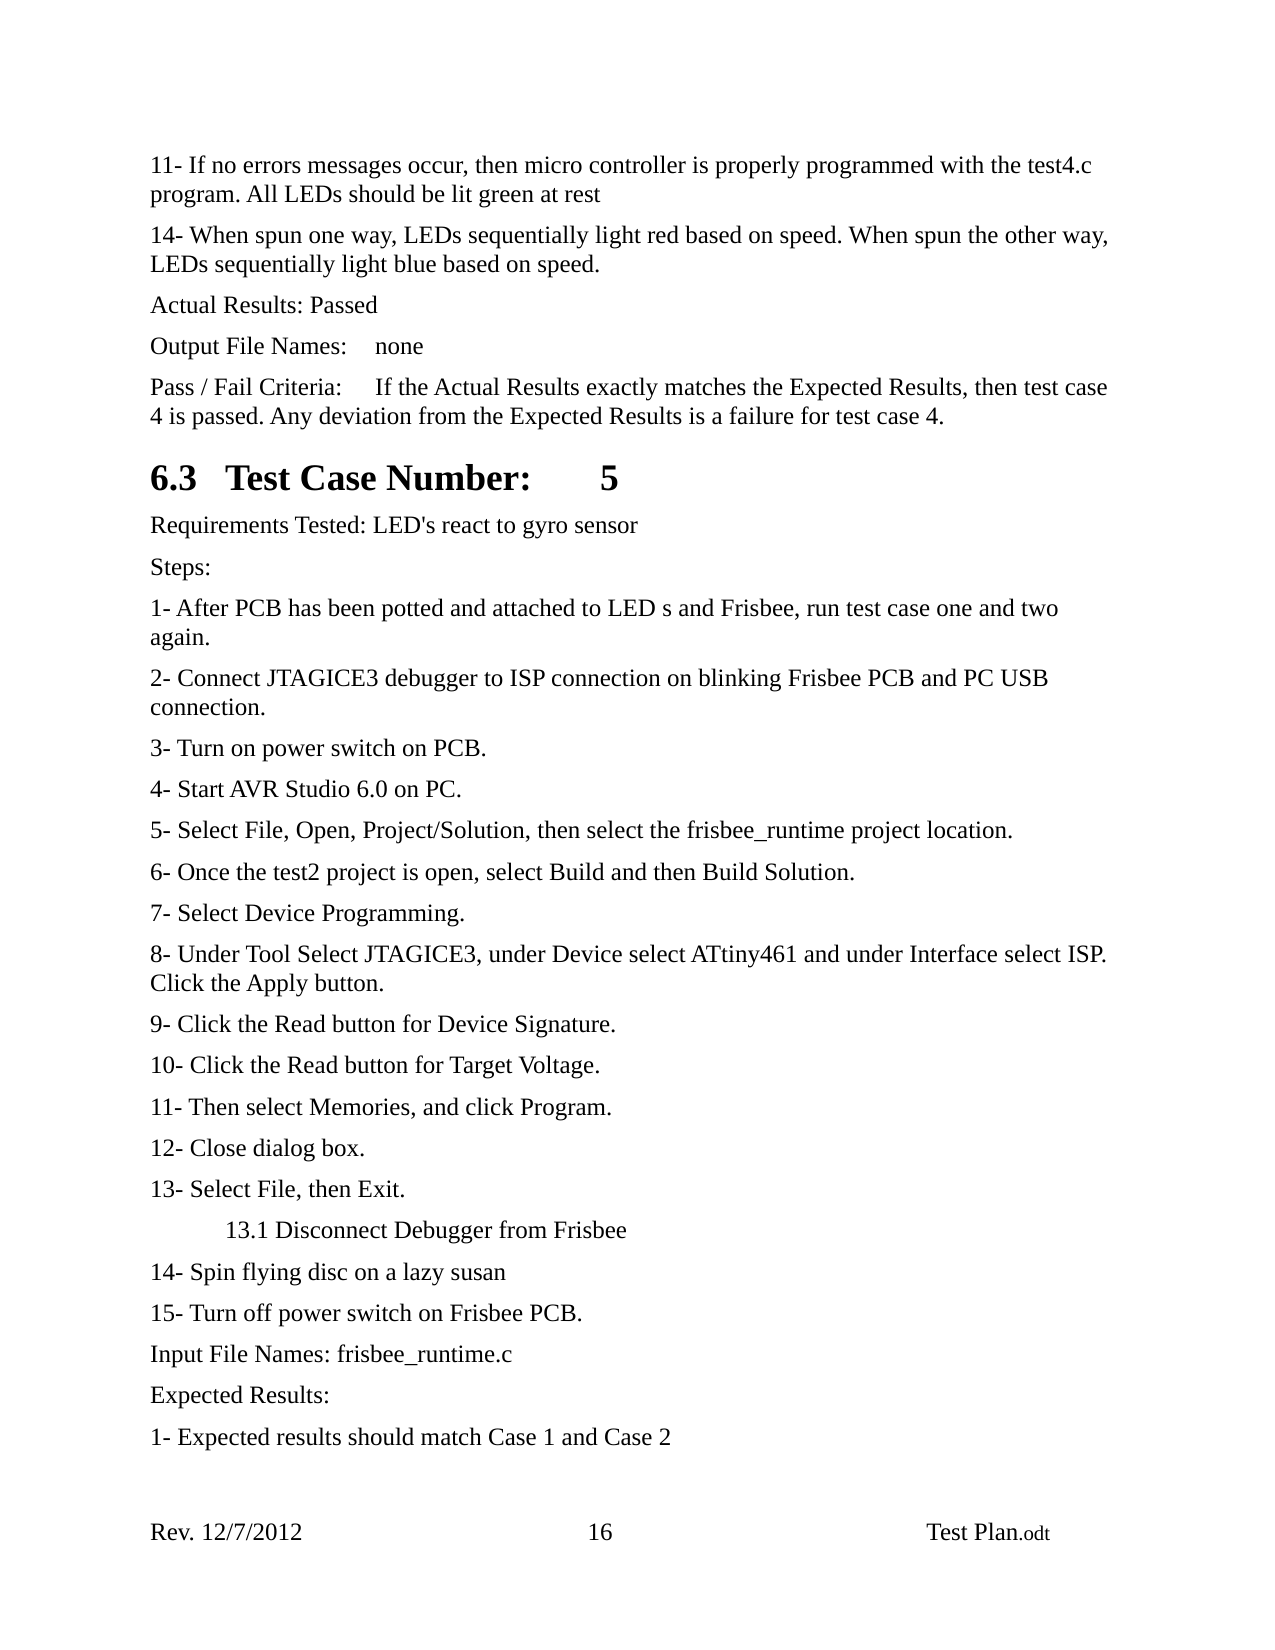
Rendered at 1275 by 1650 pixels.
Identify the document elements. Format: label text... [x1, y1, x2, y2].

text Requirements Tested: LED's react to gyro sensor [150, 511, 1125, 539]
text 14- Spin flying disc on a lazy susan [150, 1257, 1125, 1286]
text 1- Expected results should match Case 1 and Case 2 [150, 1422, 1125, 1451]
text 15- Turn off power switch on Frisbee PCB. [150, 1298, 1125, 1327]
text Input File Names: frisbee_runtime.c [150, 1339, 1125, 1368]
text 10- Click the Read button for Target Voltage. [150, 1051, 1125, 1079]
text 8- Under Tool Select JTAGICE3, under Device select ATtiny461 and under Interface select ISP. Click the Apply button. [150, 939, 1125, 997]
subtitle 6.3 Test Case Number: 5 [150, 455, 1125, 498]
text 12- Close dialog box. [150, 1133, 1125, 1162]
text 2- Connect JTAGICE3 debugger to ISP connection on blinking Frisbee PCB and PC USB connection. [150, 663, 1125, 721]
text 11- If no errors messages occur, then micro controller is properly programmed with the test4.c program. All LEDs should be lit green at rest [150, 150, 1125, 207]
text 6- Once the test2 project is open, select Build and then Build Solution. [150, 857, 1125, 886]
text Output File Names: none [150, 331, 1125, 360]
text Steps: [150, 552, 1125, 581]
text 11- Then select Memories, and click Program. [150, 1092, 1125, 1121]
text 9- Click the Read button for Device Signature. [150, 1009, 1125, 1038]
text 4- Start AVR Studio 6.0 on PC. [150, 774, 1125, 803]
text 7- Select Device Programming. [150, 898, 1125, 927]
text 13.1 Disconnect Debugger from Frisbee [150, 1216, 1125, 1244]
text 14- When spun one way, LEDs sequentially light red based on speed. When spun the other way, LEDs sequentially light blue based on speed. [150, 220, 1125, 277]
text Pass / Fail Criteria: If the Actual Results exactly matches the Expected Results, then test case 4 is passed. Any deviation from the Expected Results is a failure for test case 4. [150, 372, 1125, 430]
text 1- After PCB has been potted and attached to LED s and Frisbee, run test case one and two again. [150, 593, 1125, 651]
text 5- Select File, Open, Project/Solution, then select the frisbee_runtime project location. [150, 816, 1125, 844]
text Actual Results: Passed [150, 290, 1125, 319]
text 13- Select File, then Exit. [150, 1174, 1125, 1203]
text 3- Turn on power switch on PCB. [150, 733, 1125, 762]
text Expected Results: [150, 1381, 1125, 1409]
